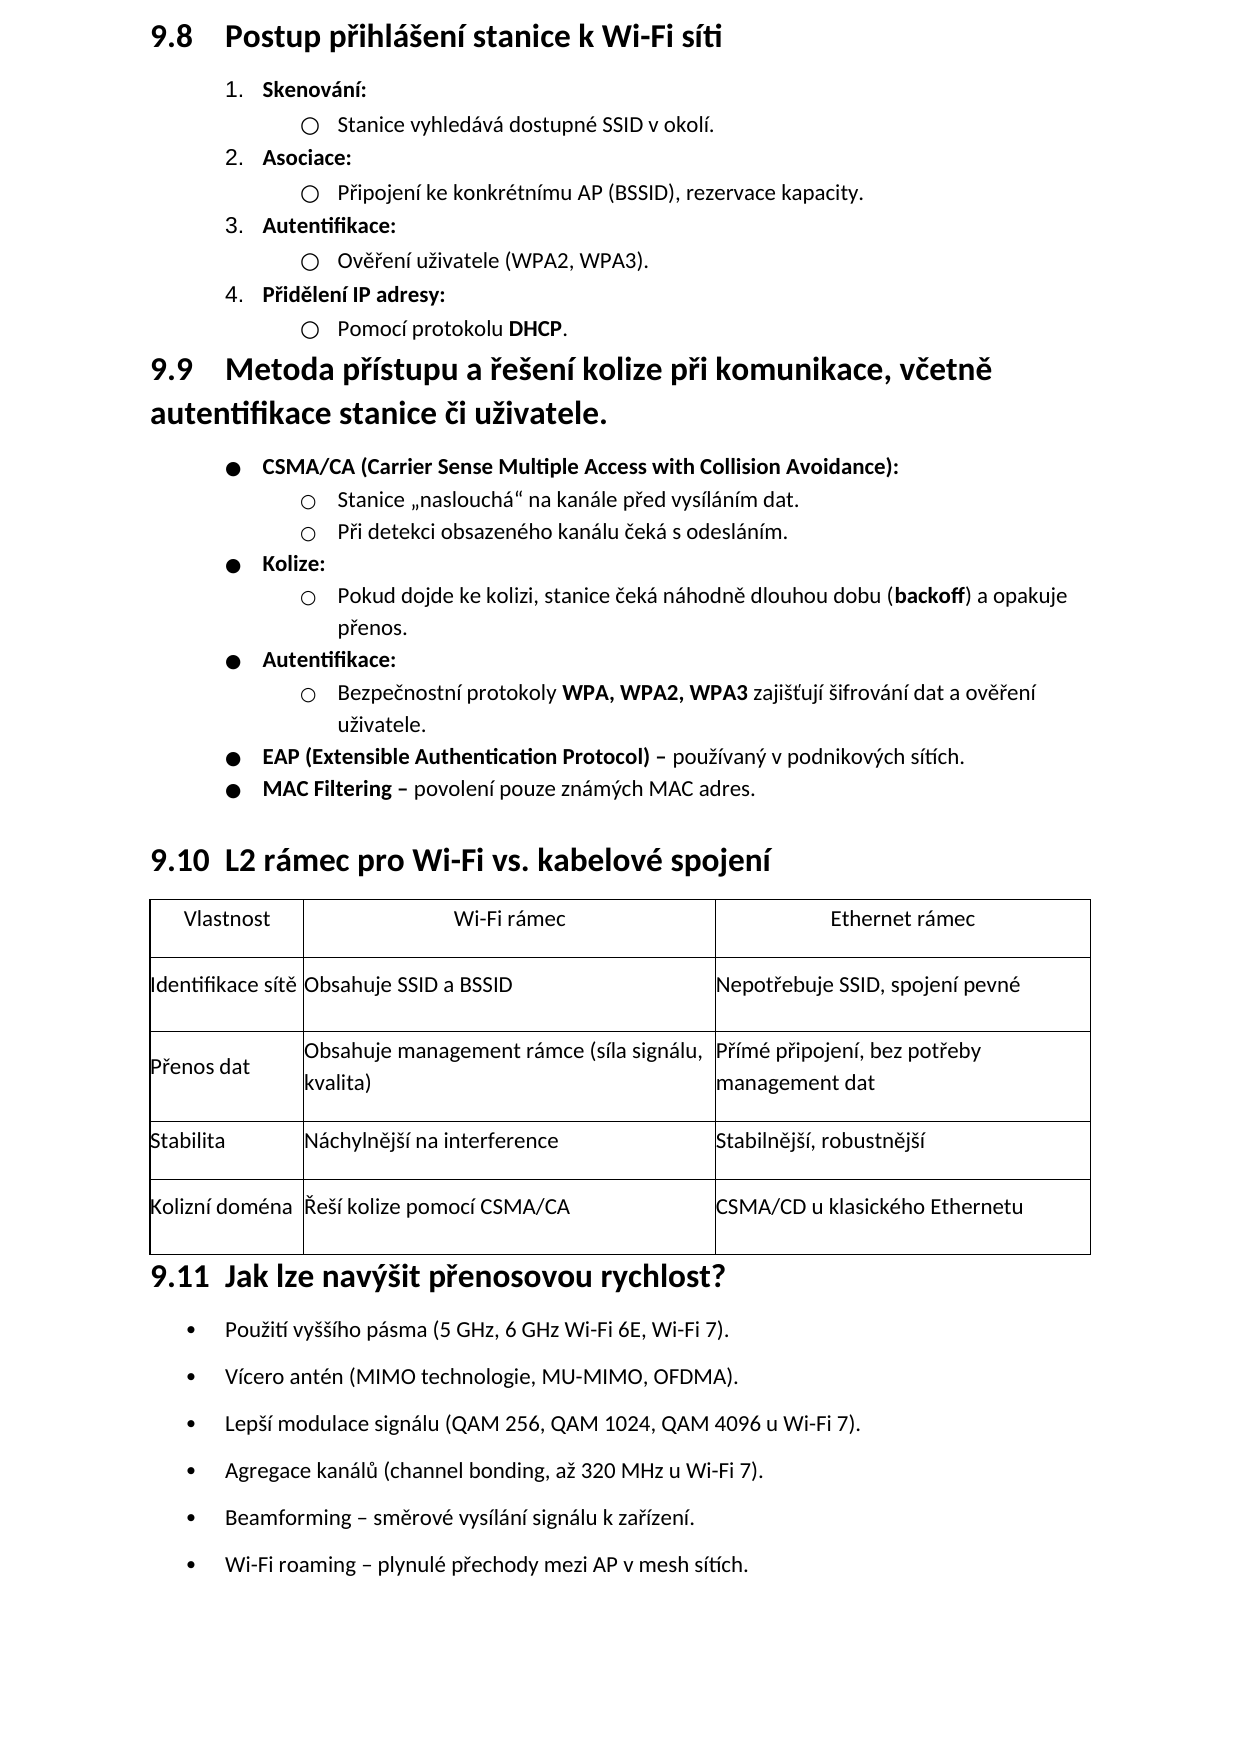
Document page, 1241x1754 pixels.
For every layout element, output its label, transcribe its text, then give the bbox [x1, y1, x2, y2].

list Autentifikace: [225, 646, 1090, 674]
table_cell Náchylnější na interference [304, 1122, 715, 1179]
table_cell Přímé připojení, bez potřeby management dat [716, 1032, 1090, 1121]
list Přidělení IP adresy: [225, 280, 1090, 308]
table_cell Stabilnější, robustnější [716, 1122, 1090, 1179]
list Agregace kanálů (channel bonding, až 320 MHz u Wi-Fi 7). [187, 1456, 1090, 1484]
list Stanice vyhledává dostupné SSID v okolí. [300, 108, 1090, 139]
list Jak lze navýšit přenosovou rychlost? [150, 1255, 1090, 1296]
list Vícero antén (MIMO technologie, MU-MIMO, OFDMA). [187, 1362, 1090, 1390]
list Metoda přístupu a řešení kolize při komunikace, včetně autentifikace stanice či uživatele. [150, 348, 1090, 433]
list Pokud dojde ke kolizi, stanice čeká náhodně dlouhou dobu (backoff) a opakuje přenos. [300, 581, 1090, 641]
list L2 rámec pro Wi-Fi vs. kabelové spojení [150, 839, 1090, 879]
list Postup přihlášení stanice k Wi-Fi síti [150, 15, 1090, 56]
list Kolize: [225, 549, 1090, 577]
table_cell Obsahuje management rámce (síla signálu, kvalita) [304, 1032, 715, 1121]
list MAC Filtering – povolení pouze známých MAC adres. [225, 774, 1090, 802]
list CSMA/CA (Carrier Sense Multiple Access with Collision Avoidance): [225, 452, 1090, 481]
table_cell Identifikace sítě [151, 958, 303, 1031]
list Asociace: [225, 143, 1090, 172]
list Pomocí protokolu DHCP. [300, 312, 1090, 343]
list Při detekci obsazeného kanálu čeká s odesláním. [300, 517, 1090, 545]
table_cell CSMA/CD u klasického Ethernetu [716, 1180, 1090, 1254]
table_cell Stabilita [151, 1122, 303, 1179]
table_header Wi-Fi rámec [304, 900, 715, 957]
list Stanice „naslouchá“ na kanále před vysíláním dat. [300, 485, 1090, 513]
list Připojení ke konkrétnímu AP (BSSID), rezervace kapacity. [300, 176, 1090, 207]
table_cell Obsahuje SSID a BSSID [304, 958, 715, 1031]
list Wi-Fi roaming – plynulé přechody mezi AP v mesh sítích. [187, 1550, 1090, 1578]
table_cell Řeší kolize pomocí CSMA/CA [304, 1180, 715, 1254]
table_cell Přenos dat [151, 1032, 303, 1121]
list Autentifikace: [225, 212, 1090, 240]
table_cell Kolizní doména [151, 1180, 303, 1254]
list EAP (Extensible Authentication Protocol) – používaný v podnikových sítích. [225, 742, 1090, 770]
table_header Vlastnost [151, 900, 303, 957]
table_cell Nepotřebuje SSID, spojení pevné [716, 958, 1090, 1031]
list Skenování: [225, 75, 1090, 103]
list Použití vyššího pásma (5 GHz, 6 GHz Wi-Fi 6E, Wi-Fi 7). [187, 1315, 1090, 1343]
list Bezpečnostní protokoly WPA, WPA2, WPA3 zajišťují šifrování dat a ověření uživatele. [300, 678, 1090, 738]
list Ověření uživatele (WPA2, WPA3). [300, 244, 1090, 275]
list Lepší modulace signálu (QAM 256, QAM 1024, QAM 4096 u Wi-Fi 7). [187, 1409, 1090, 1437]
table_header Ethernet rámec [716, 900, 1090, 957]
list Beamforming – směrové vysílání signálu k zařízení. [187, 1503, 1090, 1531]
